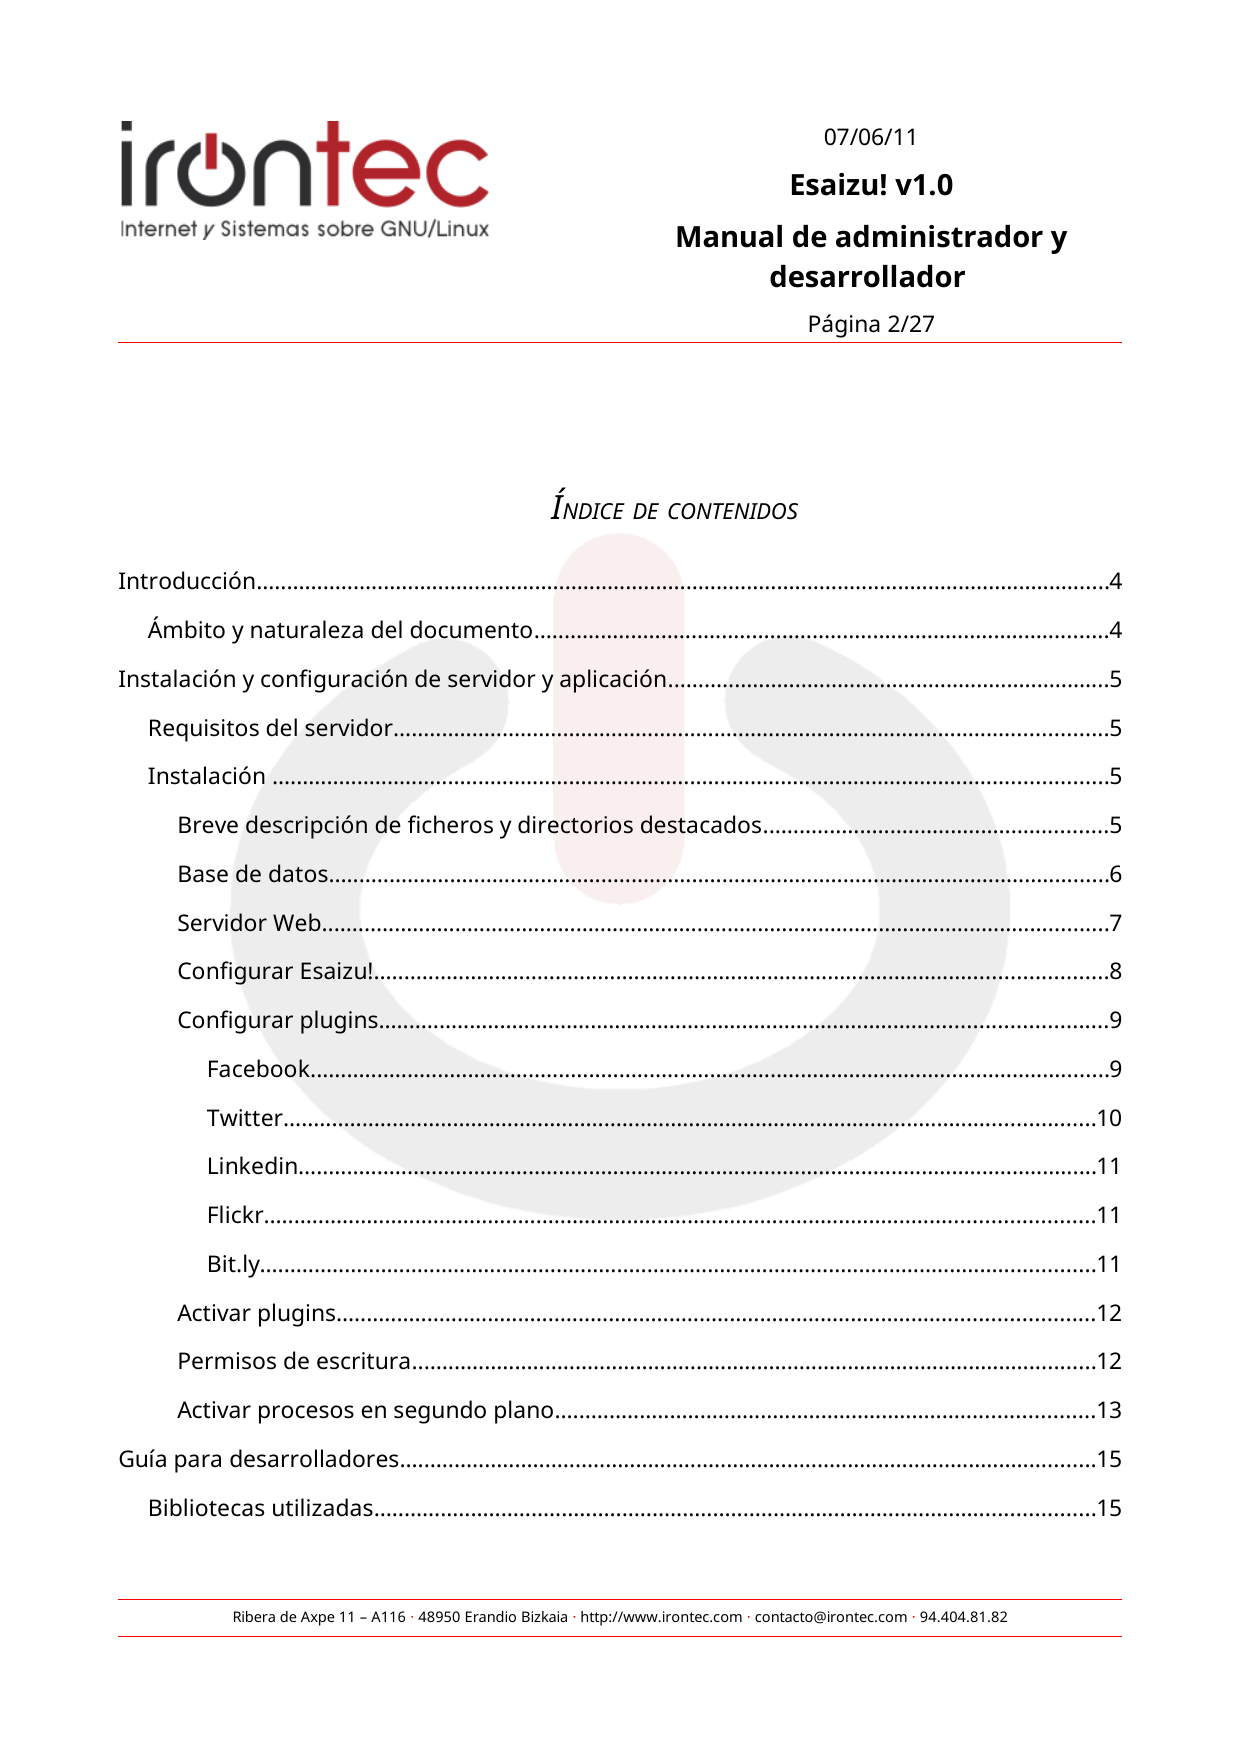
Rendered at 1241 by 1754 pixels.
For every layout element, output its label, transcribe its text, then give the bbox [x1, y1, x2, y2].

picture [230, 533, 1010, 565]
picture [230, 1132, 1010, 1150]
text Base de datos 6 [177, 858, 1122, 889]
picture [230, 694, 1010, 711]
picture [230, 742, 1010, 760]
picture [230, 1181, 1010, 1199]
text Breve descripción de ficheros y directorios destacados 5 [177, 809, 1122, 840]
text Activar plugins 12 [177, 1296, 1122, 1327]
text Bit.ly 11 [207, 1248, 1122, 1279]
text Instalación y configuración de servidor y aplicación 5 [118, 663, 1122, 694]
picture [230, 596, 1010, 614]
text Configurar plugins 9 [177, 1004, 1122, 1035]
text Flickr 11 [207, 1199, 1122, 1230]
text Facebook 9 [207, 1053, 1122, 1084]
picture [230, 1084, 1010, 1101]
text Guía para desarrolladores 15 [118, 1443, 1122, 1474]
text Ámbito y naturaleza del documento 4 [148, 614, 1122, 645]
text Requisitos del servidor 5 [148, 711, 1122, 742]
picture [230, 889, 1010, 906]
picture [230, 645, 1010, 663]
text Linkedin 11 [207, 1150, 1122, 1181]
text Permisos de escritura 12 [177, 1345, 1122, 1376]
text Bibliotecas utilizadas 15 [148, 1491, 1122, 1522]
text Activar procesos en segundo plano 13 [177, 1394, 1122, 1425]
text Introducción 4 [118, 565, 1122, 596]
picture [230, 1035, 1010, 1053]
text Instalación 5 [148, 760, 1122, 791]
picture [230, 840, 1010, 858]
picture [230, 937, 1010, 955]
picture [230, 791, 1010, 809]
subtitle Índice de contenidos [118, 483, 1122, 529]
text Twitter 10 [207, 1101, 1122, 1132]
text Servidor Web 7 [177, 906, 1122, 937]
text Configurar Esaizu! 8 [177, 955, 1122, 986]
picture [230, 986, 1010, 1004]
picture [121, 121, 489, 240]
